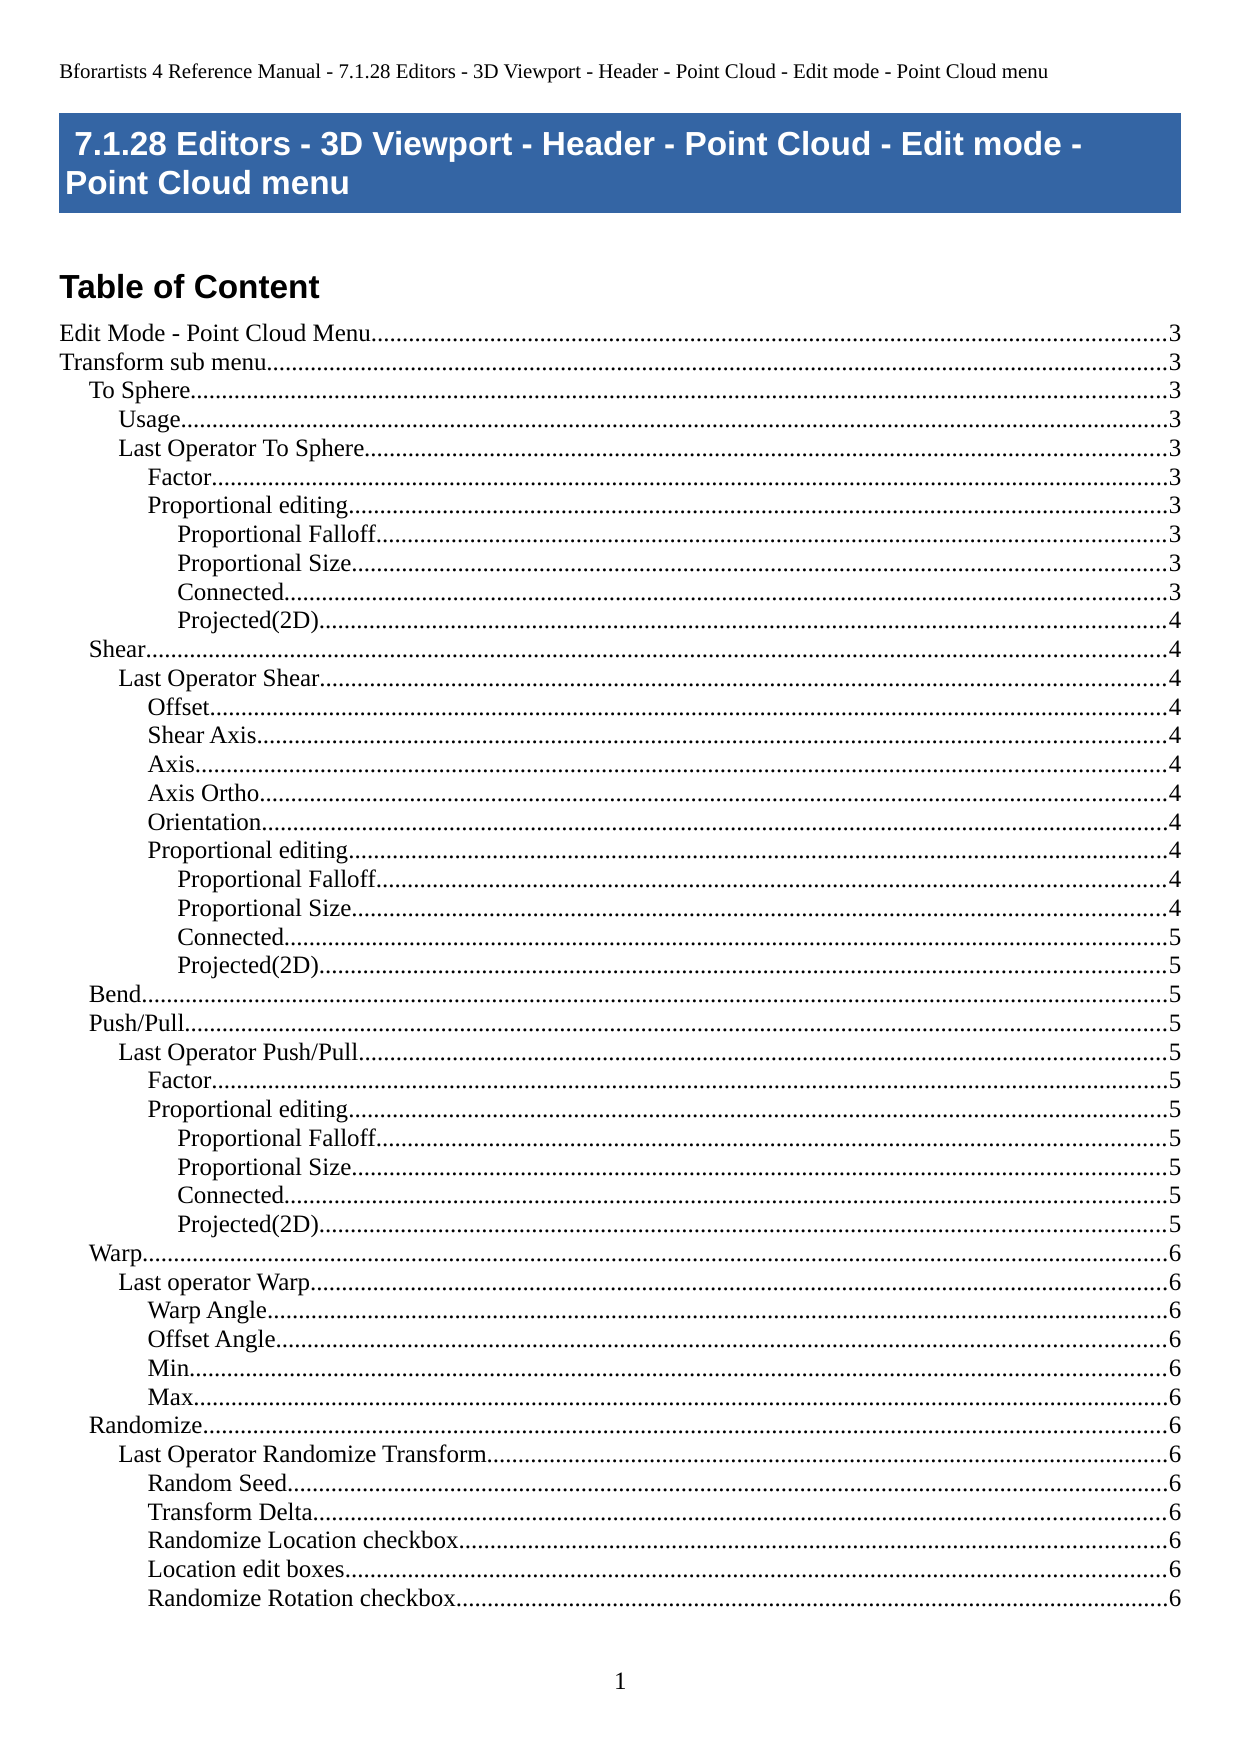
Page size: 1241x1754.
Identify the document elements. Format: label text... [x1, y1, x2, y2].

text Projected(2D) 5 [177, 1209, 1181, 1238]
text Max 6 [147, 1382, 1181, 1410]
text Offset 4 [147, 692, 1181, 720]
text Randomize Rotation checkbox 6 [147, 1583, 1181, 1612]
text Proportional Falloff 3 [177, 519, 1181, 548]
text Proportional Falloff 4 [177, 864, 1181, 893]
text Randomize 6 [88, 1410, 1181, 1439]
text Transform Delta 6 [147, 1497, 1181, 1525]
text Randomize Location checkbox 6 [147, 1525, 1181, 1554]
text Factor 3 [147, 462, 1181, 490]
text Proportional Size 4 [177, 893, 1181, 922]
text Push/Pull 5 [88, 1008, 1181, 1037]
text Edit Mode - Point Cloud Menu 3 [59, 318, 1181, 347]
text Last Operator Randomize Transform 6 [118, 1439, 1181, 1468]
text Connected 3 [177, 577, 1181, 605]
text Bend 5 [88, 979, 1181, 1008]
text Offset Angle 6 [147, 1324, 1181, 1353]
text Last Operator To Sphere 3 [118, 433, 1181, 462]
text Axis Ortho 4 [147, 778, 1181, 807]
text Random Seed 6 [147, 1468, 1181, 1497]
text To Sphere 3 [88, 375, 1181, 404]
text Min 6 [147, 1353, 1181, 1382]
text Axis 4 [147, 749, 1181, 778]
text Last Operator Shear 4 [118, 663, 1181, 692]
text Proportional editing 4 [147, 835, 1181, 864]
table_header 7.1.28 Editors - 3D Viewport - Header - Point Cloud - Edit mode - Point Cloud menu [59, 113, 1181, 213]
text Last operator Warp 6 [118, 1267, 1181, 1295]
text Warp Angle 6 [147, 1295, 1181, 1324]
text Orientation 4 [147, 807, 1181, 835]
text Shear Axis 4 [147, 720, 1181, 749]
text Projected(2D) 5 [177, 950, 1181, 979]
text Usage 3 [118, 404, 1181, 433]
text Proportional editing 5 [147, 1094, 1181, 1123]
text Shear 4 [88, 634, 1181, 663]
text Proportional Size 5 [177, 1152, 1181, 1180]
text Factor 5 [147, 1065, 1181, 1094]
text Warp 6 [88, 1238, 1181, 1267]
text Transform sub menu 3 [59, 347, 1181, 375]
text Connected 5 [177, 922, 1181, 950]
text Proportional Size 3 [177, 548, 1181, 577]
text Location edit boxes 6 [147, 1554, 1181, 1583]
subtitle Table of Content [59, 267, 1181, 305]
text Connected 5 [177, 1180, 1181, 1209]
text Proportional editing 3 [147, 490, 1181, 519]
text Proportional Falloff 5 [177, 1123, 1181, 1152]
text Last Operator Push/Pull 5 [118, 1037, 1181, 1065]
text Projected(2D) 4 [177, 605, 1181, 634]
